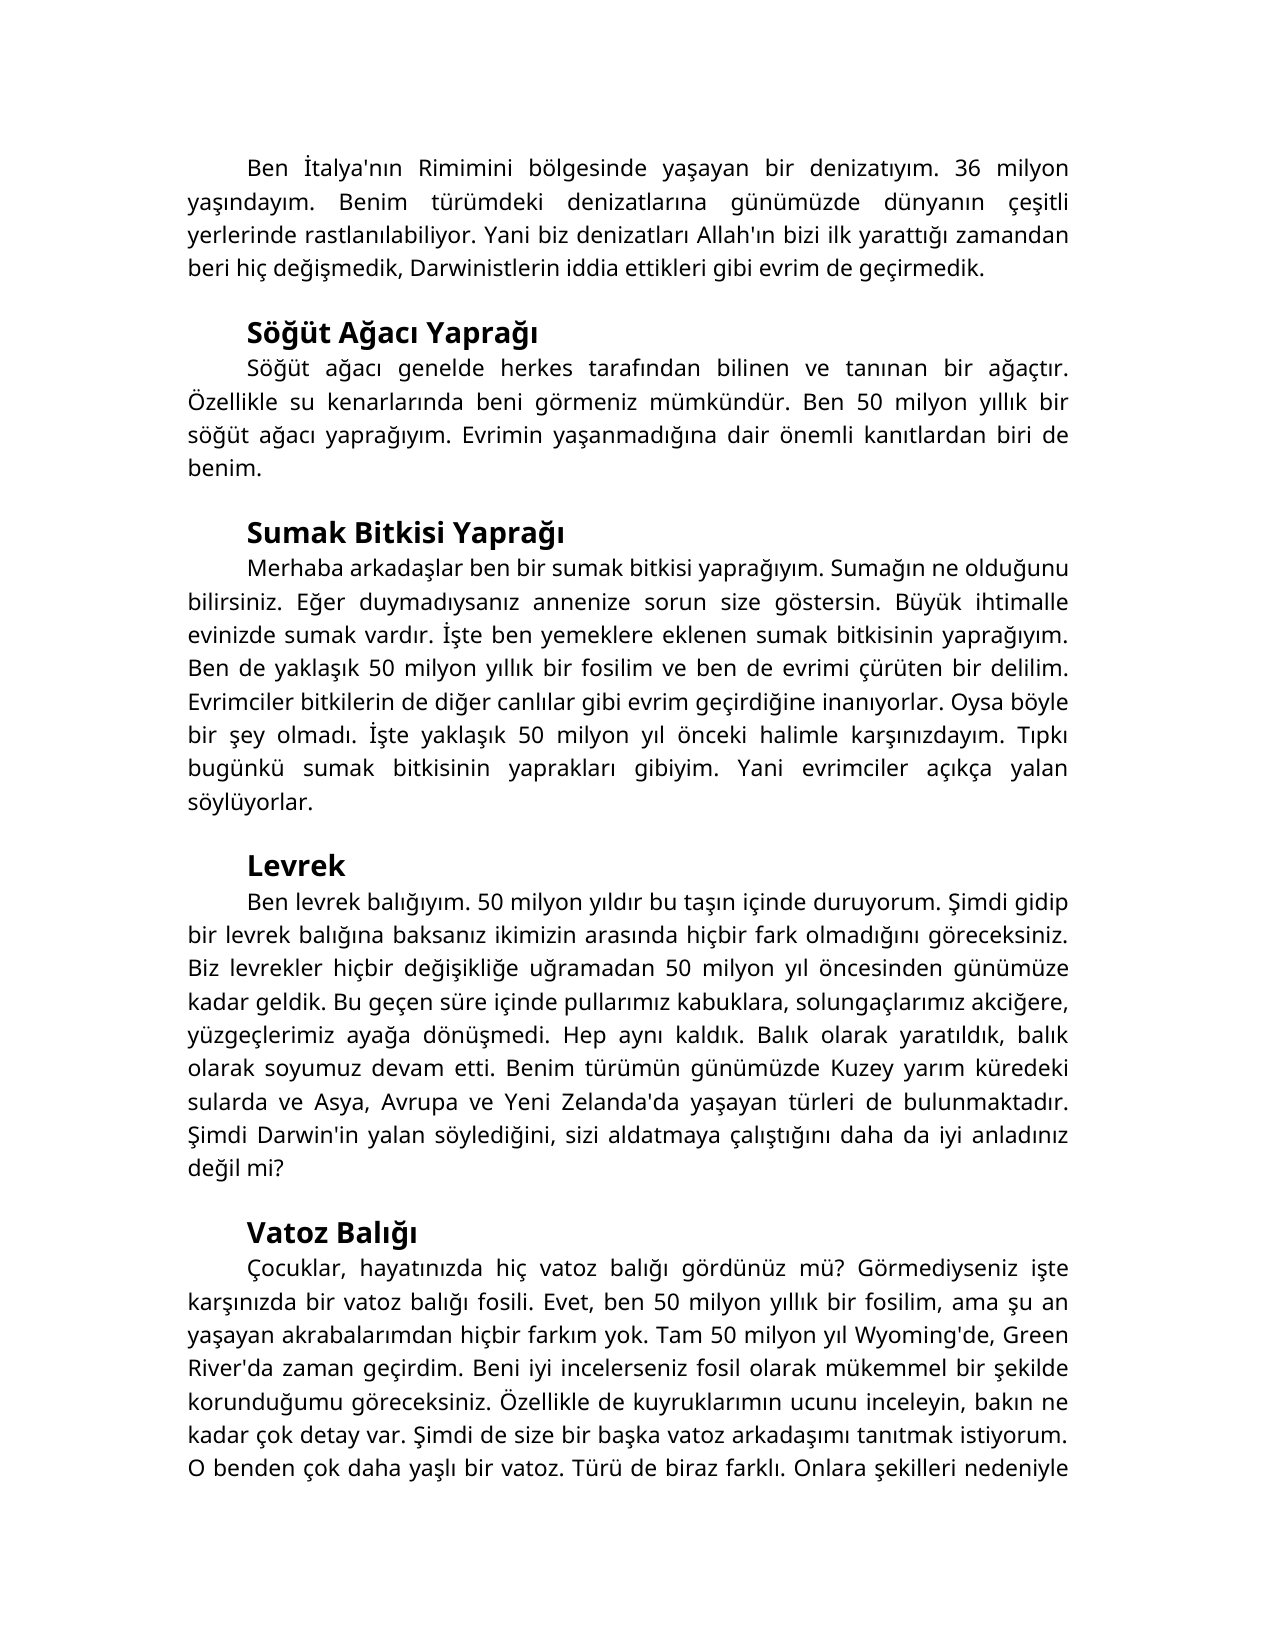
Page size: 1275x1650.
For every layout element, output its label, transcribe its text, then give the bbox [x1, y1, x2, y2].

text Sumak Bitkisi Yaprağı [187, 517, 1070, 550]
text Vatoz Balığı [187, 1217, 1070, 1250]
text Levrek [187, 850, 1070, 883]
text Çocuklar, hayatınızda hiç vatoz balığı gördünüz mü? Görmediyseniz işte karşınızda bir vatoz balığı fosili. Evet, ben 50 milyon yıllık bir fosilim, ama şu an yaşayan akrabalarımdan hiçbir farkım yok. Tam 50 milyon yıl Wyoming'de, Green River'da zaman geçirdim. Beni iyi incelerseniz fosil olarak mükemmel bir şekilde korunduğumu göreceksiniz. Özellikle de kuyruklarımın ucunu inceleyin, bakın ne kadar çok detay var. Şimdi de size bir başka vatoz arkadaşımı tanıtmak istiyorum. O benden çok daha yaşlı bir vatoz. Türü de biraz farklı. Onlara şekilleri nedeniyle [187, 1250, 1070, 1483]
text Ben İtalya'nın Rimimini bölgesinde yaşayan bir denizatıyım. 36 milyon yaşındayım. Benim türümdeki denizatlarına günümüzde dünyanın çeşitli yerlerinde rastlanılabiliyor. Yani biz denizatları Allah'ın bizi ilk yarattığı zamandan beri hiç değişmedik, Darwinistlerin iddia ettikleri gibi evrim de geçirmedik. [187, 150, 1070, 283]
text Ben levrek balığıyım. 50 milyon yıldır bu taşın içinde duruyorum. Şimdi gidip bir levrek balığına baksanız ikimizin arasında hiçbir fark olmadığını göreceksiniz. Biz levrekler hiçbir değişikliğe uğramadan 50 milyon yıl öncesinden günümüze kadar geldik. Bu geçen süre içinde pullarımız kabuklara, solungaçlarımız akciğere, yüzgeçlerimiz ayağa dönüşmedi. Hep aynı kaldık. Balık olarak yaratıldık, balık olarak soyumuz devam etti. Benim türümün günümüzde Kuzey yarım küredeki sularda ve Asya, Avrupa ve Yeni Zelanda'da yaşayan türleri de bulunmaktadır. Şimdi Darwin'in yalan söylediğini, sizi aldatmaya çalıştığını daha da iyi anladınız değil mi? [187, 883, 1070, 1183]
text Merhaba arkadaşlar ben bir sumak bitkisi yaprağıyım. Sumağın ne olduğunu bilirsiniz. Eğer duymadıysanız annenize sorun size göstersin. Büyük ihtimalle evinizde sumak vardır. İşte ben yemeklere eklenen sumak bitkisinin yaprağıyım. Ben de yaklaşık 50 milyon yıllık bir fosilim ve ben de evrimi çürüten bir delilim. Evrimciler bitkilerin de diğer canlılar gibi evrim geçirdiğine inanıyorlar. Oysa böyle bir şey olmadı. İşte yaklaşık 50 milyon yıl önceki halimle karşınızdayım. Tıpkı bugünkü sumak bitkisinin yaprakları gibiyim. Yani evrimciler açıkça yalan söylüyorlar. [187, 550, 1070, 817]
text Söğüt ağacı genelde herkes tarafından bilinen ve tanınan bir ağaçtır. Özellikle su kenarlarında beni görmeniz mümkündür. Ben 50 milyon yıllık bir söğüt ağacı yaprağıyım. Evrimin yaşanmadığına dair önemli kanıtlardan biri de benim. [187, 350, 1070, 483]
text Söğüt Ağacı Yaprağı [187, 317, 1070, 350]
